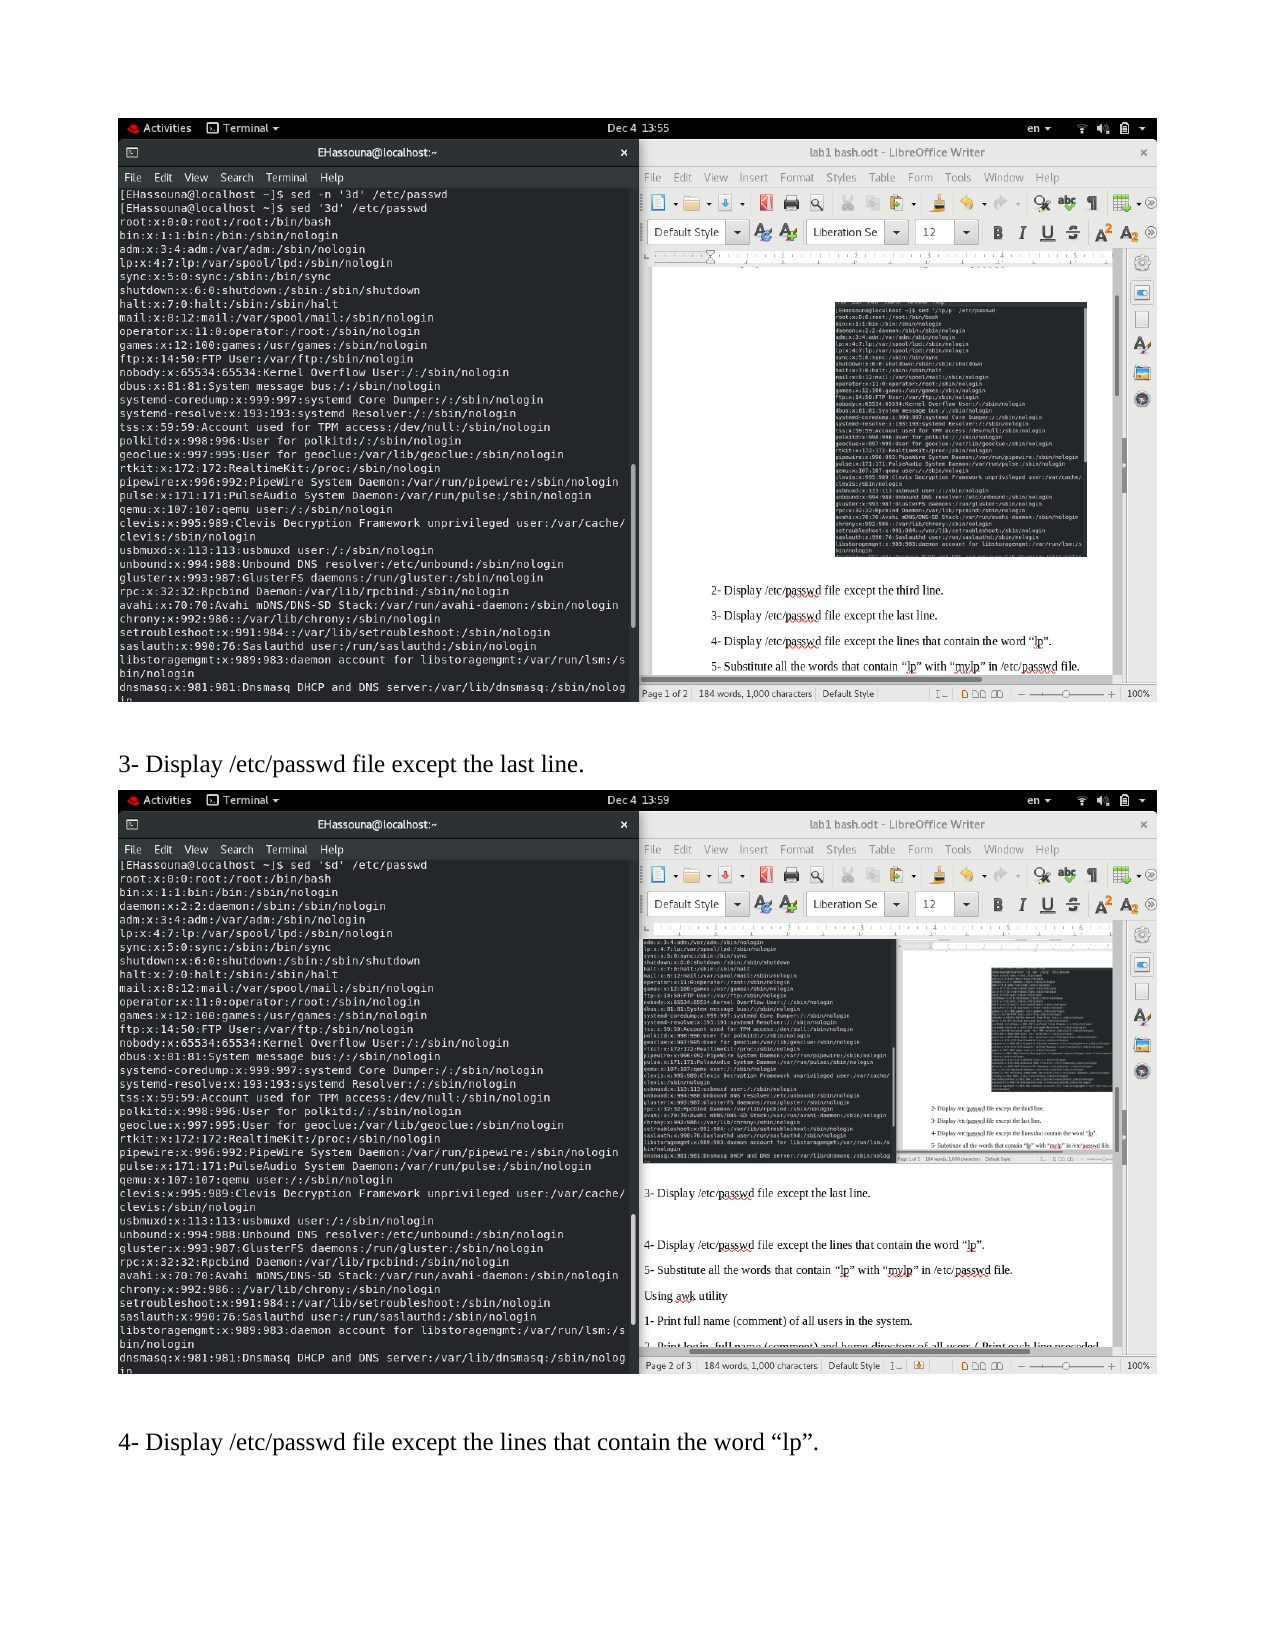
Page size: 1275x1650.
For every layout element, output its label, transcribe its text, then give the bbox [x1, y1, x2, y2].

text 3- Display /etc/passwd file except the last line. [118, 749, 1157, 778]
picture [118, 790, 1157, 1374]
picture [118, 118, 1157, 702]
text 4- Display /etc/passwd file except the lines that contain the word “lp”. [118, 1427, 1157, 1455]
